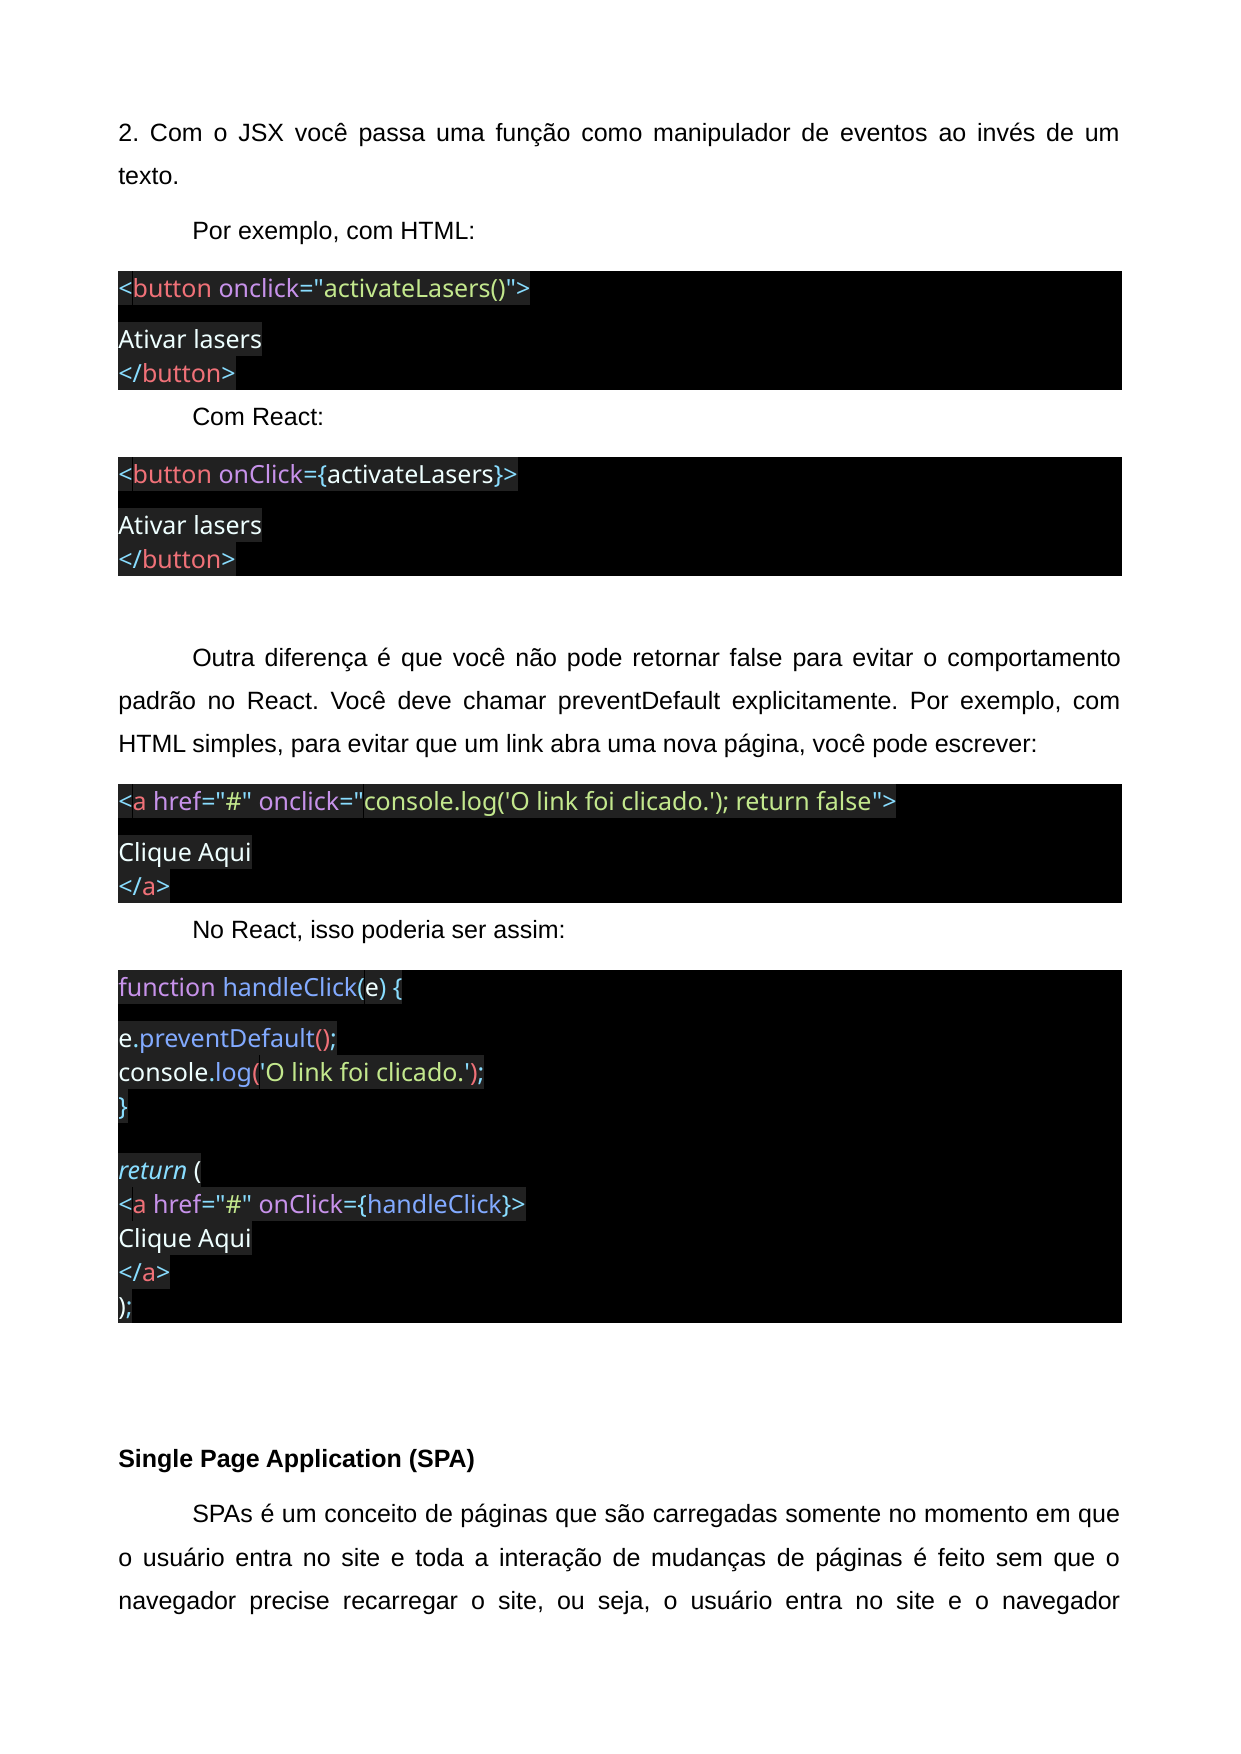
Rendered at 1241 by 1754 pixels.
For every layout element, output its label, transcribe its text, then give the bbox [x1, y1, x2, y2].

text </button> [118, 542, 1122, 576]
text <a href="#" onclick="console.log('O link foi clicado.'); return false"> [118, 784, 1122, 818]
text Com React: [118, 402, 1122, 431]
text Clique Aqui [118, 1221, 1122, 1255]
text Ativar lasers [118, 322, 1122, 356]
text </button> [118, 356, 1122, 390]
text console.log('O link foi clicado.'); [118, 1055, 1122, 1089]
text SPAs é um conceito de páginas que são carregadas somente no momento em que o usuário entra no site e toda a interação de mudanças de páginas é feito sem que o navegador precise recarregar o site, ou seja, o usuário entra no site e o navegador [118, 1499, 1122, 1614]
text Clique Aqui [118, 835, 1122, 869]
text function handleClick(e) { [118, 970, 1122, 1004]
text e.preventDefault(); [118, 1021, 1122, 1055]
text Outra diferença é que você não pode retornar false para evitar o comportamento padrão no React. Você deve chamar preventDefault explicitamente. Por exemplo, com HTML simples, para evitar que um link abra uma nova página, você pode escrever: [118, 643, 1122, 758]
text Single Page Application (SPA) [118, 1444, 1122, 1473]
text No React, isso poderia ser assim: [118, 915, 1122, 943]
text </a> [118, 869, 1122, 903]
text <a href="#" onClick={handleClick}> [118, 1187, 1122, 1221]
text </a> [118, 1255, 1122, 1289]
text ); [118, 1289, 1122, 1323]
text } [118, 1089, 1122, 1123]
text <button onclick="activateLasers()"> [118, 271, 1122, 305]
text return ( [118, 1153, 1122, 1187]
text <button onClick={activateLasers}> [118, 457, 1122, 491]
text Ativar lasers [118, 508, 1122, 542]
text Por exemplo, com HTML: [118, 216, 1122, 245]
text 2. Com o JSX você passa uma função como manipulador de eventos ao invés de um texto. [118, 118, 1122, 190]
